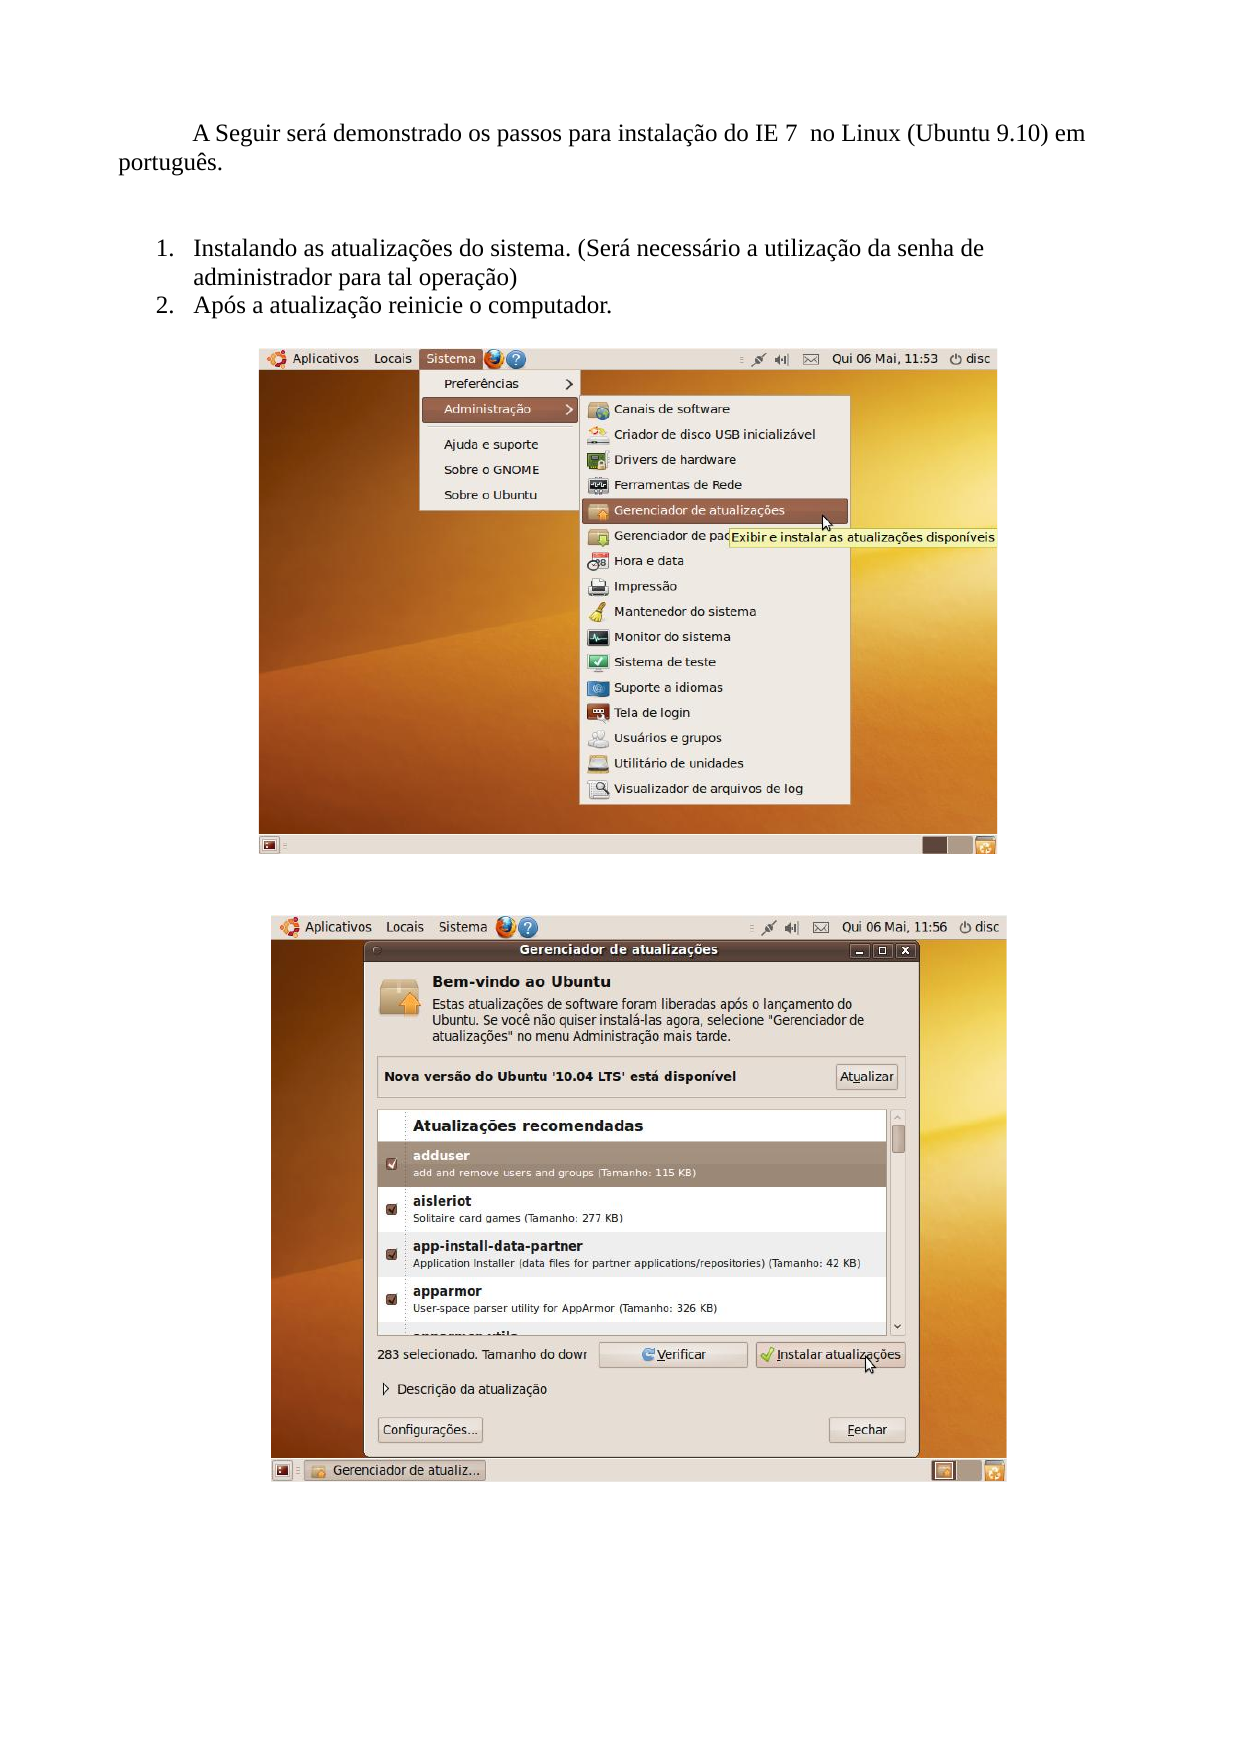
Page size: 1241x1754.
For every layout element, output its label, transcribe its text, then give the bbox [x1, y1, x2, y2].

list Após a atualização reinicie o computador. [156, 291, 1122, 319]
text A Seguir será demonstrado os passos para instalação do IE 7 no Linux (Ubuntu 9.10) em português. [118, 118, 1122, 176]
picture [258, 348, 998, 854]
picture [271, 915, 1007, 1482]
list Instalando as atualizações do sistema. (Será necessário a utilização da senha de administrador para tal operação) [156, 233, 1122, 291]
